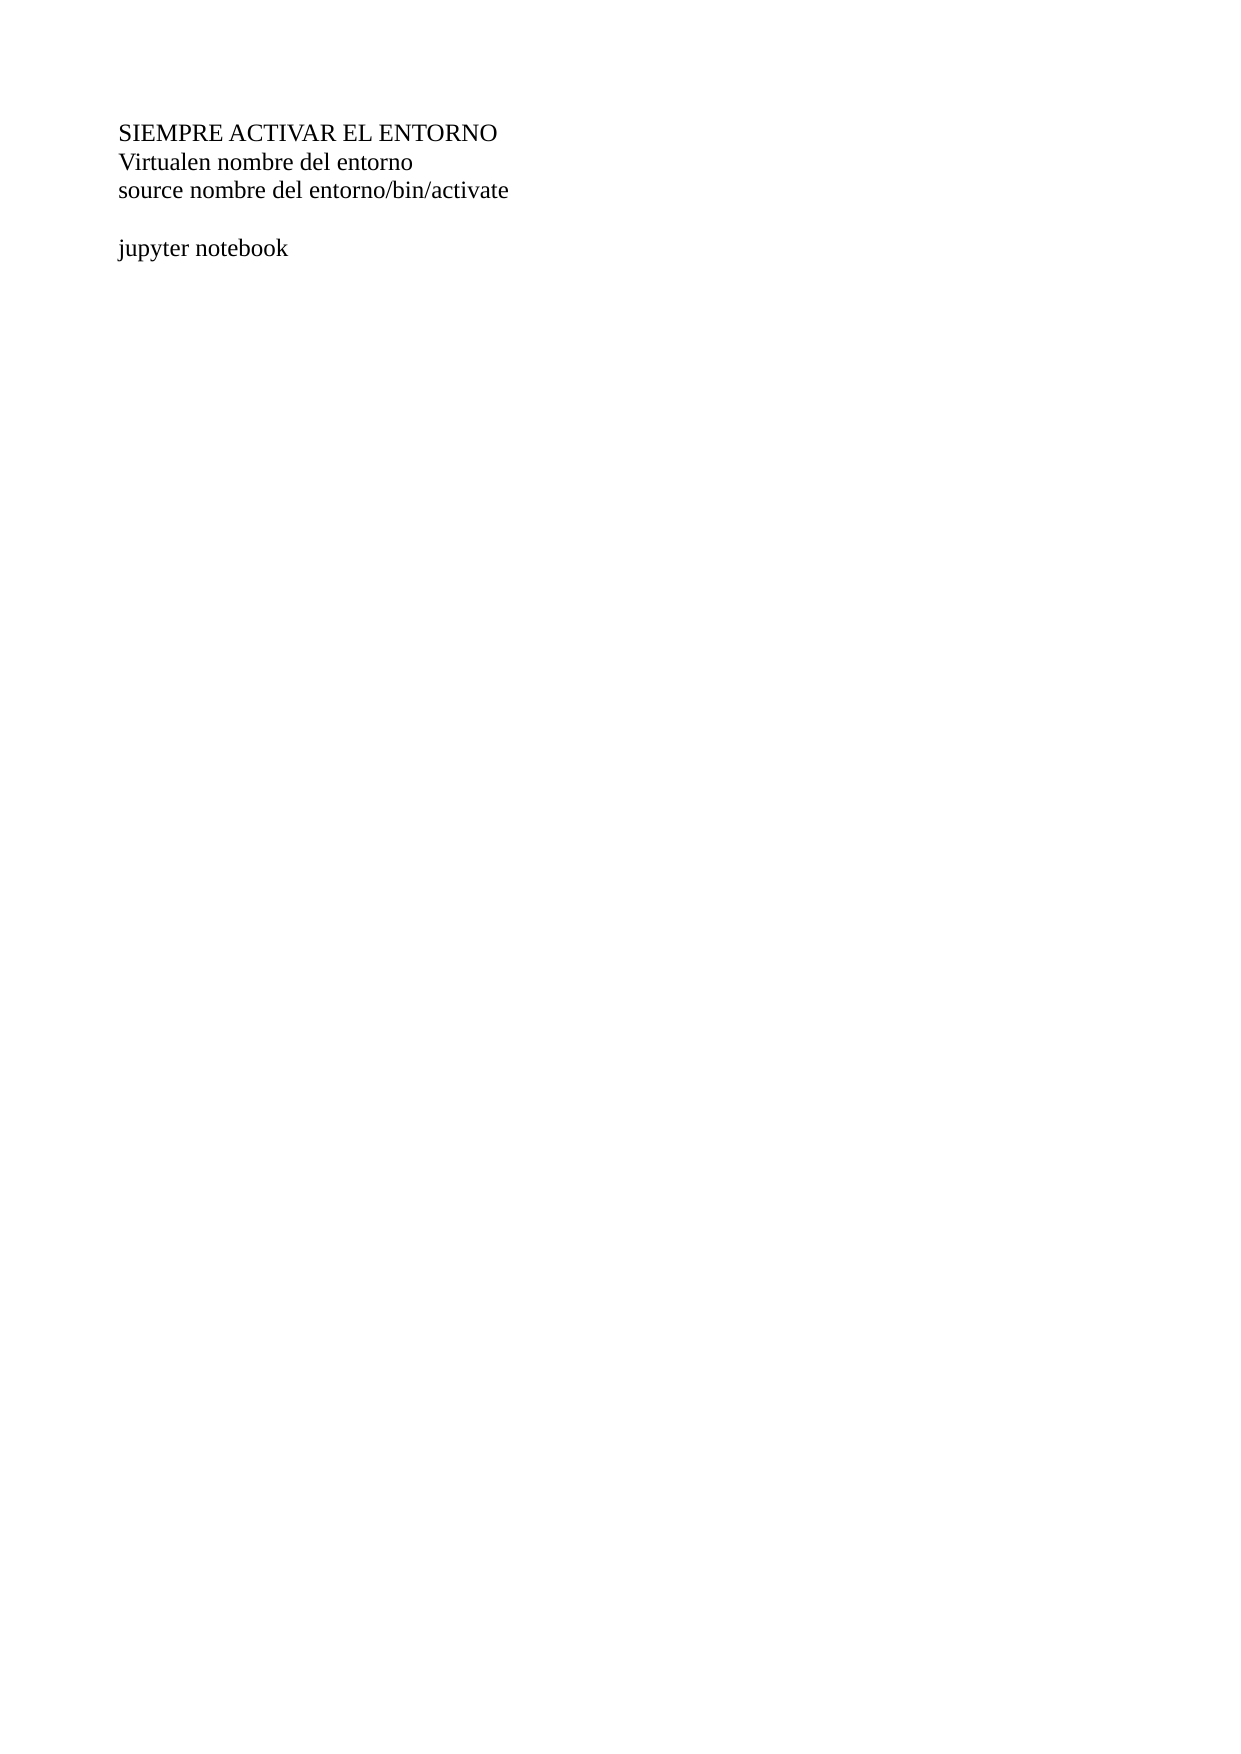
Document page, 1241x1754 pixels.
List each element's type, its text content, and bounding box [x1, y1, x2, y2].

text SIEMPRE ACTIVAR EL ENTORNO [118, 118, 1122, 147]
text Virtualen nombre del entorno [118, 147, 1122, 176]
text jupyter notebook [118, 233, 1122, 262]
text source nombre del entorno/bin/activate [118, 176, 1122, 204]
